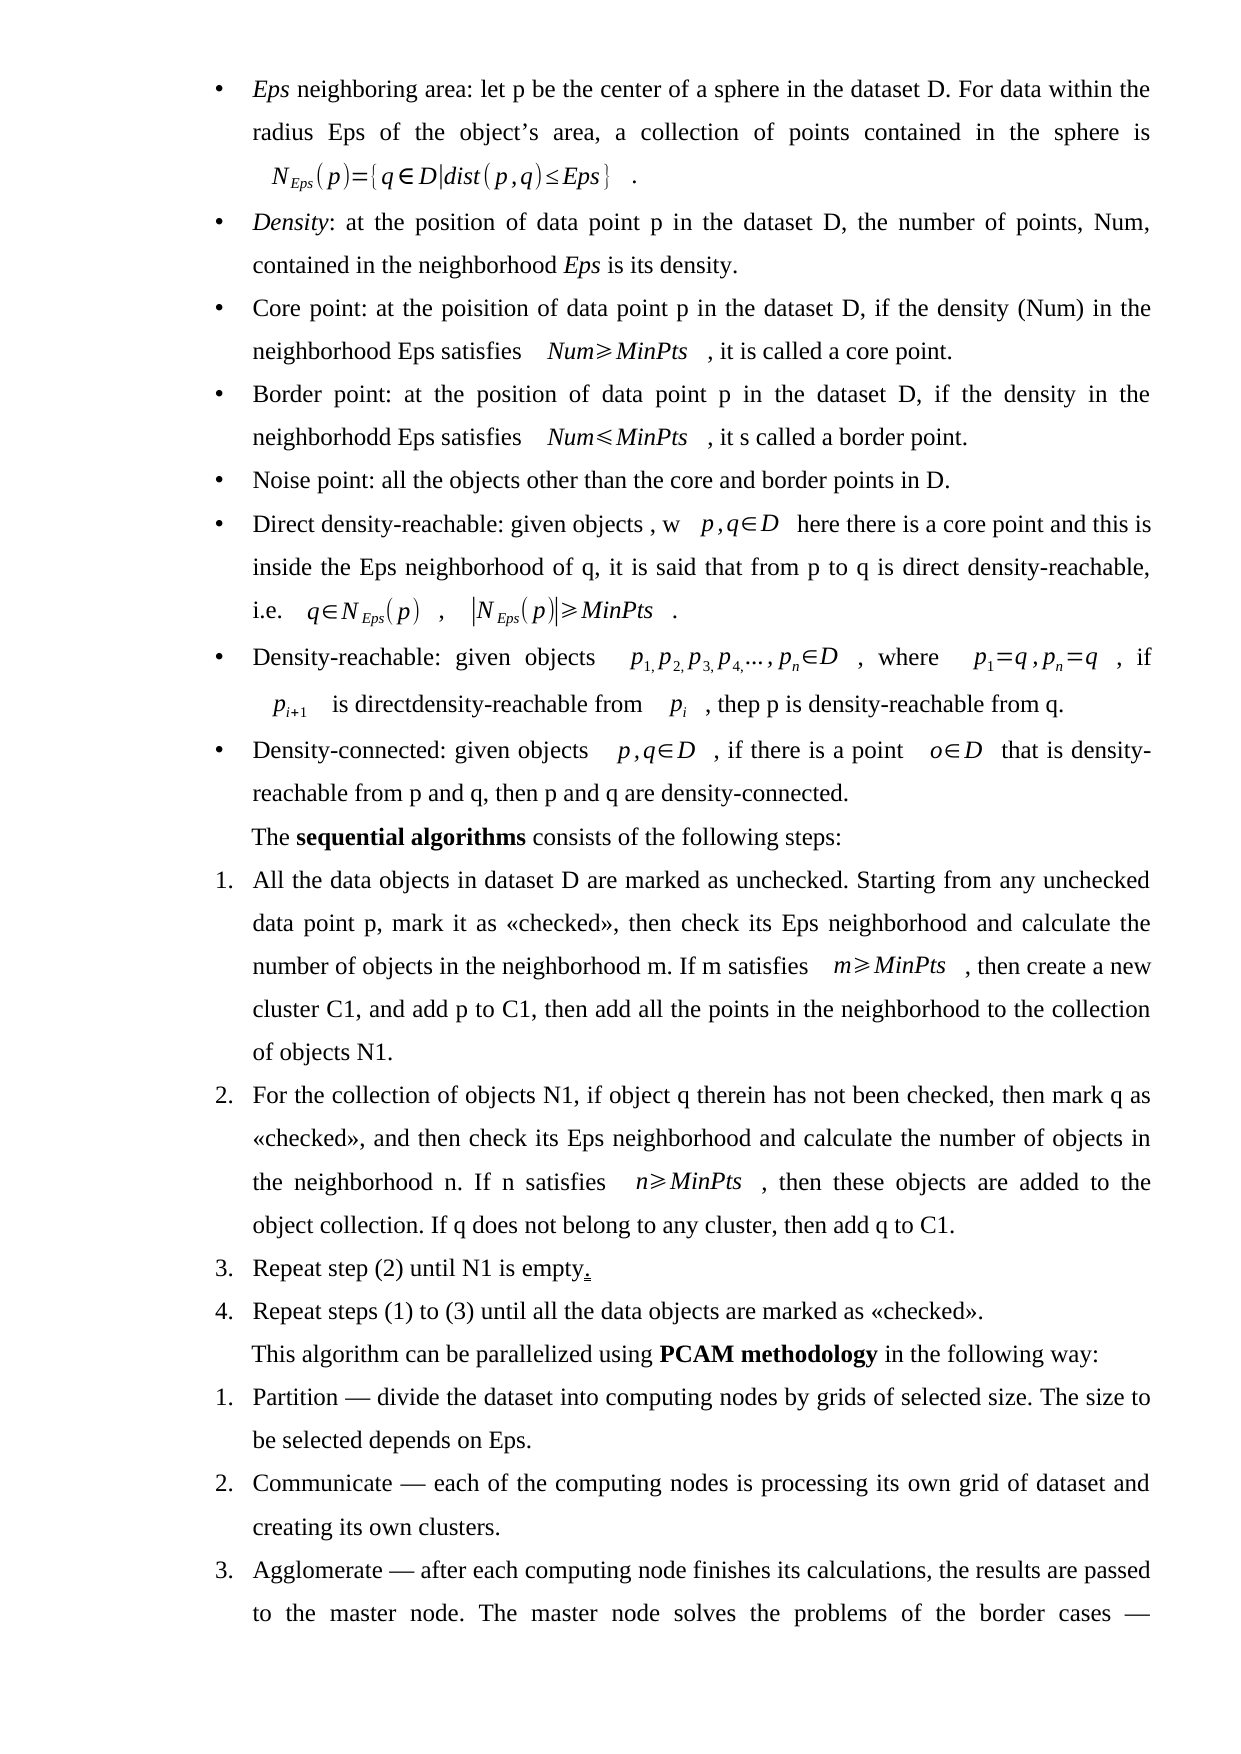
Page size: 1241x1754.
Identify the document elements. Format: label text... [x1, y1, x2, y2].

list Core point: at the poisition of data point p in the dataset D, if the density (Num) in the neighborhood Eps satisfies , it is called a core point. [215, 293, 1152, 365]
list Direct density-reachable: given objects , where there is a core point and this is inside the Eps neighborhood of q, it is said that from p to q is direct density-reachable, i.e. , . [215, 509, 1152, 627]
list For the collection of objects N1, if object q therein has not been checked, then mark q as «checked», and then check its Eps neighborhood and calculate the number of objects in the neighborhood n. If n satisfies , then these objects are added to the object collection. If q does not belong to any cluster, then add q to C1. [215, 1080, 1152, 1238]
list Repeat step (2) until N1 is empty. [215, 1253, 1152, 1282]
list Density: at the position of data point p in the dataset D, the number of points, Num, contained in the neighborhood Eps is its density. [215, 207, 1152, 279]
list Border point: at the position of data point p in the dataset D, if the density in the neighborhodd Eps satisfies , it s called a border point. [215, 379, 1152, 451]
list Density-reachable: given objects , where , if is directdensity-reachable from , thep p is density-reachable from q. [215, 642, 1152, 721]
list All the data objects in dataset D are marked as unchecked. Starting from any unchecked data point p, mark it as «checked», then check its Eps neighborhood and calculate the number of objects in the neighborhood m. If m satisfies , then create a new cluster C1, and add p to C1, then add all the points in the neighborhood to the collection of objects N1. [215, 865, 1152, 1066]
list Density-connected: given objects , if there is a point that is density-reachable from p and q, then p and q are density-connected. [215, 735, 1152, 807]
list Noise point: all the objects other than the core and border points in D. [215, 466, 1152, 494]
text The sequential algorithms consists of the following steps: [177, 822, 1152, 850]
list Partition — divide the dataset into computing nodes by grids of selected size. The size to be selected depends on Eps. [215, 1382, 1152, 1454]
text This algorithm can be parallelized using PCAM methodology in the following way: [177, 1339, 1152, 1368]
list Agglomerate — after each computing node finishes its calculations, the results are passed to the master node. The master node solves the problems of the border cases — [215, 1555, 1152, 1627]
list Communicate — each of the computing nodes is processing its own grid of dataset and creating its own clusters. [215, 1468, 1152, 1540]
list Eps neighboring area: let p be the center of a sphere in the dataset D. For data within the radius Eps of the object’s area, a collection of points contained in the sphere is . [215, 74, 1152, 192]
list Repeat steps (1) to (3) until all the data objects are marked as «checked». [215, 1296, 1152, 1325]
